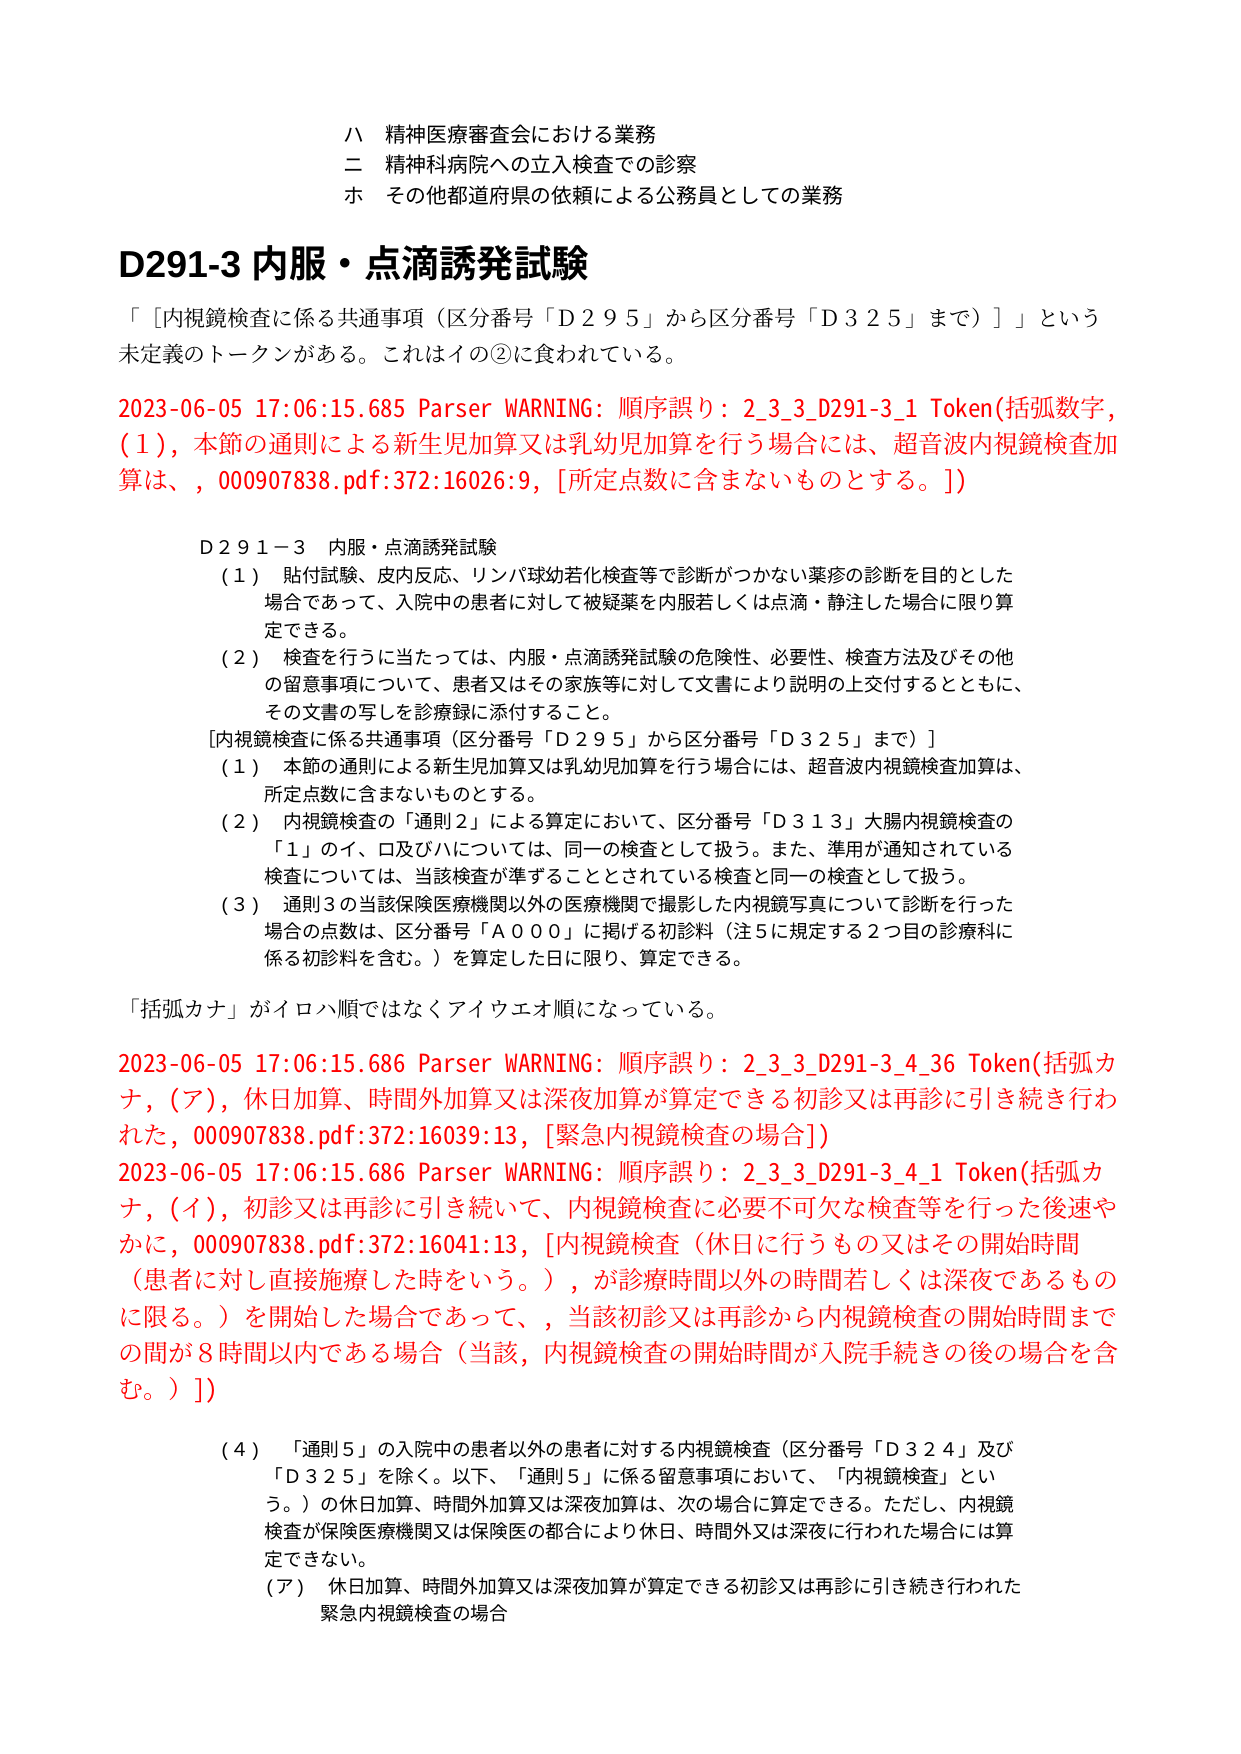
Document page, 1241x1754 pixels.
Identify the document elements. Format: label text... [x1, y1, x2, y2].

text ハ 精神医療審査会における業務 [118, 118, 1122, 148]
text 緊急内視鏡検査の場合 [118, 1599, 1122, 1626]
text 「Ｄ３２５」を除く。以下、「通則５」に係る留意事項において、「内視鏡検査」とい [118, 1462, 1122, 1489]
text 2023-06-05 17:06:15.686 Parser WARNING: 順序誤り: 2_3_3_D291-3_4_1 Token(括弧カナ, (イ), 初診又は再診に引き続いて、内視鏡検査に必要不可欠な検査等を行った後速やかに, 000907838.pdf:372:16041:13, [内視鏡検査（休日に行うもの又はその開始時間（患者に対し直接施療した時をいう。）, が診療時間以外の時間若しくは深夜であるものに限る。）を開始した場合であって、, 当該初診又は再診から内視鏡検査の開始時間までの間が８時間以内である場合（当該, 内視鏡検査の開始時間が入院手続きの後の場合を含む。）]) [118, 1152, 1122, 1406]
text 場合であって、入院中の患者に対して被疑薬を内服若しくは点滴・静注した場合に限り算 [118, 588, 1122, 615]
text (１) 貼付試験、皮内反応、リンパ球幼若化検査等で診断がつかない薬疹の診断を目的とした [118, 560, 1122, 588]
text 場合の点数は、区分番号「Ａ０００」に掲げる初診料（注５に規定する２つ目の診療科に [118, 917, 1122, 944]
text う。）の休日加算、時間外加算又は深夜加算は、次の場合に算定できる。ただし、内視鏡 [118, 1489, 1122, 1517]
text ニ 精神科病院への立入検査での診察 [118, 148, 1122, 179]
text 「括弧カナ」がイロハ順ではなくアイウエオ順になっている。 [118, 993, 1122, 1024]
text 2023-06-05 17:06:15.685 Parser WARNING: 順序誤り: 2_3_3_D291-3_1 Token(括弧数字, (１), 本節の通則による新生児加算又は乳幼児加算を行う場合には、超音波内視鏡検査加算は、, 000907838.pdf:372:16026:9, [所定点数に含まないものとする。]) [118, 388, 1122, 497]
text (３) 通則３の当該保険医療機関以外の医療機関で撮影した内視鏡写真について診断を行った [118, 889, 1122, 917]
text (ア) 休日加算、時間外加算又は深夜加算が算定できる初診又は再診に引き続き行われた [118, 1572, 1122, 1599]
text ［内視鏡検査に係る共通事項（区分番号「Ｄ２９５」から区分番号「Ｄ３２５」まで）］ [118, 725, 1122, 752]
text 2023-06-05 17:06:15.686 Parser WARNING: 順序誤り: 2_3_3_D291-3_4_36 Token(括弧カナ, (ア), 休日加算、時間外加算又は深夜加算が算定できる初診又は再診に引き続き行われた, 000907838.pdf:372:16039:13, [緊急内視鏡検査の場合]) [118, 1043, 1122, 1152]
text 検査が保険医療機関又は保険医の都合により休日、時間外又は深夜に行われた場合には算 [118, 1517, 1122, 1544]
text 「１」のイ、ロ及びハについては、同一の検査として扱う。また、準用が通知されている [118, 834, 1122, 862]
text Ｄ２９１－３ 内服・点滴誘発試験 [118, 533, 1122, 560]
text (２) 内視鏡検査の「通則２」による算定において、区分番号「Ｄ３１３」大腸内視鏡検査の [118, 807, 1122, 834]
text 係る初診料を含む。）を算定した日に限り、算定できる。 [118, 944, 1122, 971]
subtitle D291-3 内服・点滴誘発試験 [118, 234, 1122, 289]
text 定できる。 [118, 615, 1122, 643]
text 「［内視鏡検査に係る共通事項（区分番号「Ｄ２９５」から区分番号「Ｄ３２５」まで）］」という未定義のトークンがある。これはイの②に食われている。 [118, 301, 1122, 369]
text (４) 「通則５」の入院中の患者以外の患者に対する内視鏡検査（区分番号「Ｄ３２４」及び [118, 1434, 1122, 1462]
text 定できない。 [118, 1544, 1122, 1572]
text (２) 検査を行うに当たっては、内服・点滴誘発試験の危険性、必要性、検査方法及びその他 [118, 643, 1122, 670]
text の留意事項について、患者又はその家族等に対して文書により説明の上交付するとともに、 [118, 670, 1122, 697]
text その文書の写しを診療録に添付すること。 [118, 697, 1122, 725]
text ホ その他都道府県の依頼による公務員としての業務 [118, 179, 1122, 209]
text 検査については、当該検査が準ずることとされている検査と同一の検査として扱う。 [118, 862, 1122, 889]
text 所定点数に含まないものとする。 [118, 779, 1122, 807]
text (１) 本節の通則による新生児加算又は乳幼児加算を行う場合には、超音波内視鏡検査加算は、 [118, 752, 1122, 779]
